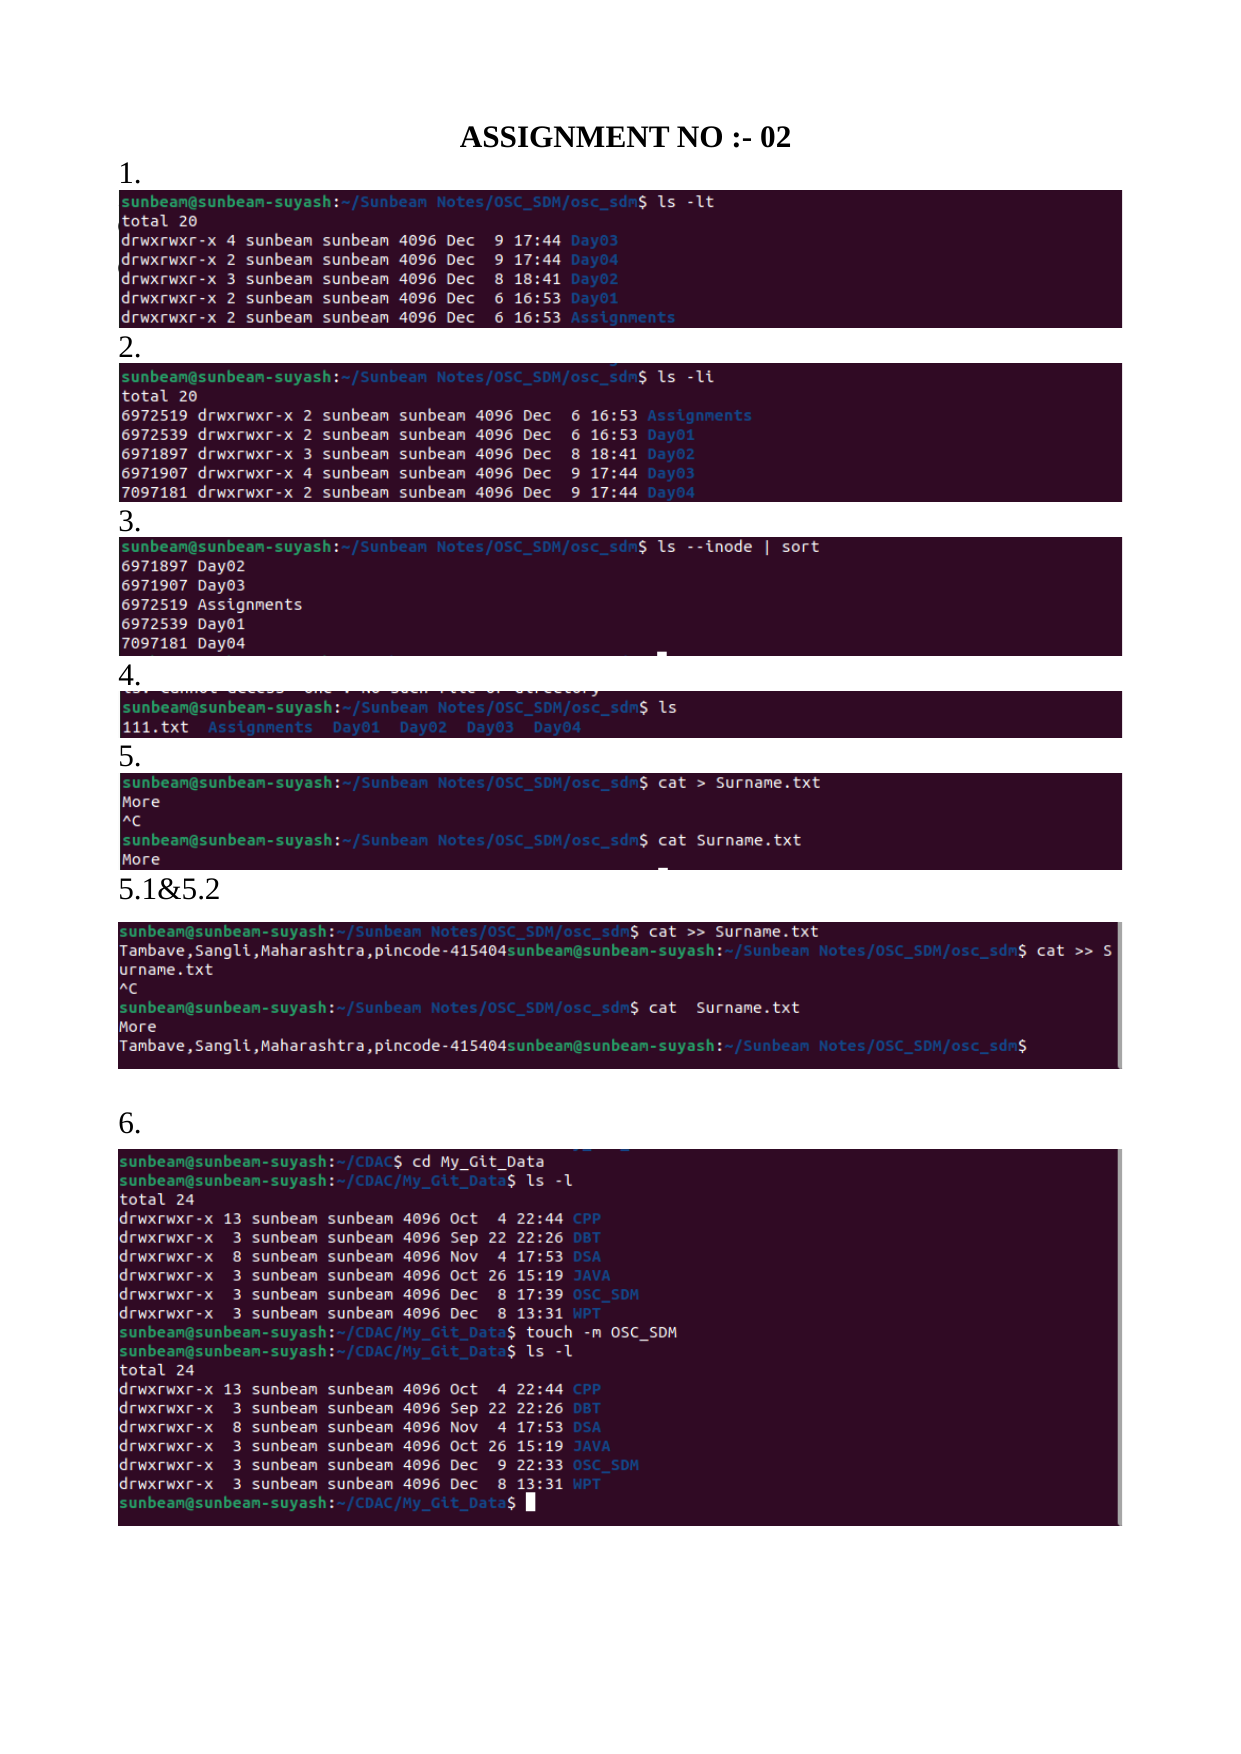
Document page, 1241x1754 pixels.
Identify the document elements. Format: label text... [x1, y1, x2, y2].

text 4. [118, 656, 1122, 691]
text 2. [118, 328, 1122, 363]
text ASSIGNMENT NO :- 02 [118, 118, 1122, 154]
picture [118, 1149, 1123, 1526]
text 5. [118, 738, 1122, 773]
picture [118, 773, 1123, 870]
picture [118, 922, 1123, 1069]
picture [118, 537, 1123, 656]
text 3. [118, 502, 1122, 537]
text 6. [118, 1104, 1122, 1140]
text 1. [118, 154, 1122, 190]
picture [118, 363, 1123, 502]
picture [118, 691, 1123, 738]
picture [118, 190, 1123, 328]
text 5.1&5.2 [118, 870, 1122, 906]
